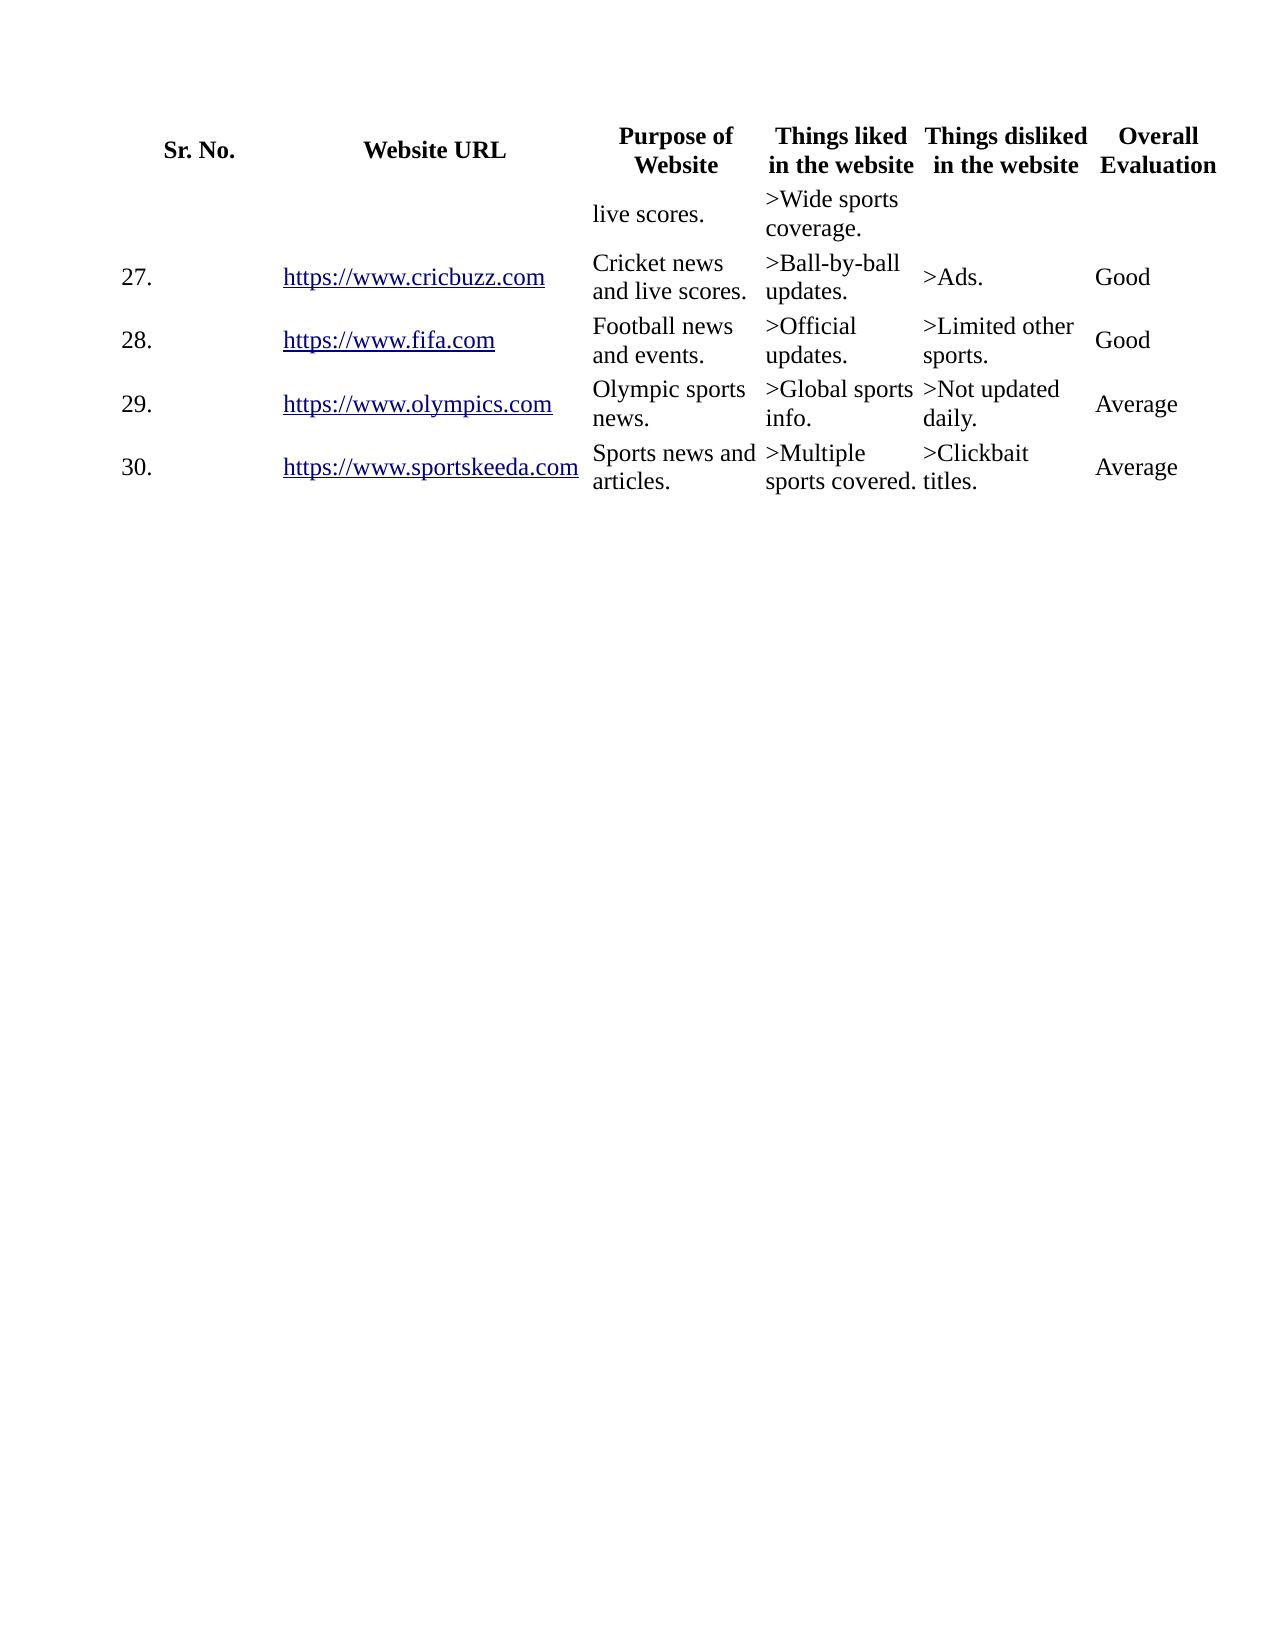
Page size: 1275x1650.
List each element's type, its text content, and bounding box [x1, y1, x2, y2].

table_header Sr. No. [118, 118, 280, 181]
table_cell https://www.cricbuzz.com [280, 245, 589, 308]
table_cell >Ball-by-ball updates. [763, 245, 920, 308]
table_cell >Clickbait titles. [920, 435, 1092, 498]
table_cell https://www.olympics.com [280, 371, 589, 435]
table_header Website URL [280, 118, 589, 181]
table_cell >Limited other sports. [920, 308, 1092, 371]
table_cell >Multiple sports covered. [763, 435, 920, 498]
table_cell Football news and events. [589, 308, 762, 371]
table_cell [920, 181, 1092, 245]
table_header Things liked in the website [763, 118, 920, 181]
table_cell Good [1092, 308, 1224, 371]
table_cell Olympic sports news. [589, 371, 762, 435]
table_cell >Official updates. [763, 308, 920, 371]
table_header Overall Evaluation [1092, 118, 1224, 181]
table_cell >Global sports info. [763, 371, 920, 435]
table_cell Good [1092, 245, 1224, 308]
table_cell [118, 181, 280, 245]
table_cell >Not updated daily. [920, 371, 1092, 435]
table_cell [280, 181, 589, 245]
table_cell https://www.fifa.com [280, 308, 589, 371]
table_cell 28. [118, 308, 280, 371]
table_cell 29. [118, 371, 280, 435]
table_cell >Wide sports coverage. [763, 181, 920, 245]
table_cell [1092, 181, 1224, 245]
table_cell Average [1092, 371, 1224, 435]
table_cell >Ads. [920, 245, 1092, 308]
table_cell Cricket news and live scores. [589, 245, 762, 308]
table_header Purpose of Website [589, 118, 762, 181]
table_cell live scores. [589, 181, 762, 245]
table_cell Sports news and articles. [589, 435, 762, 498]
table_cell https://www.sportskeeda.com [280, 435, 589, 498]
table_cell 27. [118, 245, 280, 308]
table_header Things disliked in the website [920, 118, 1092, 181]
table_cell 30. [118, 435, 280, 498]
table_cell Average [1092, 435, 1224, 498]
